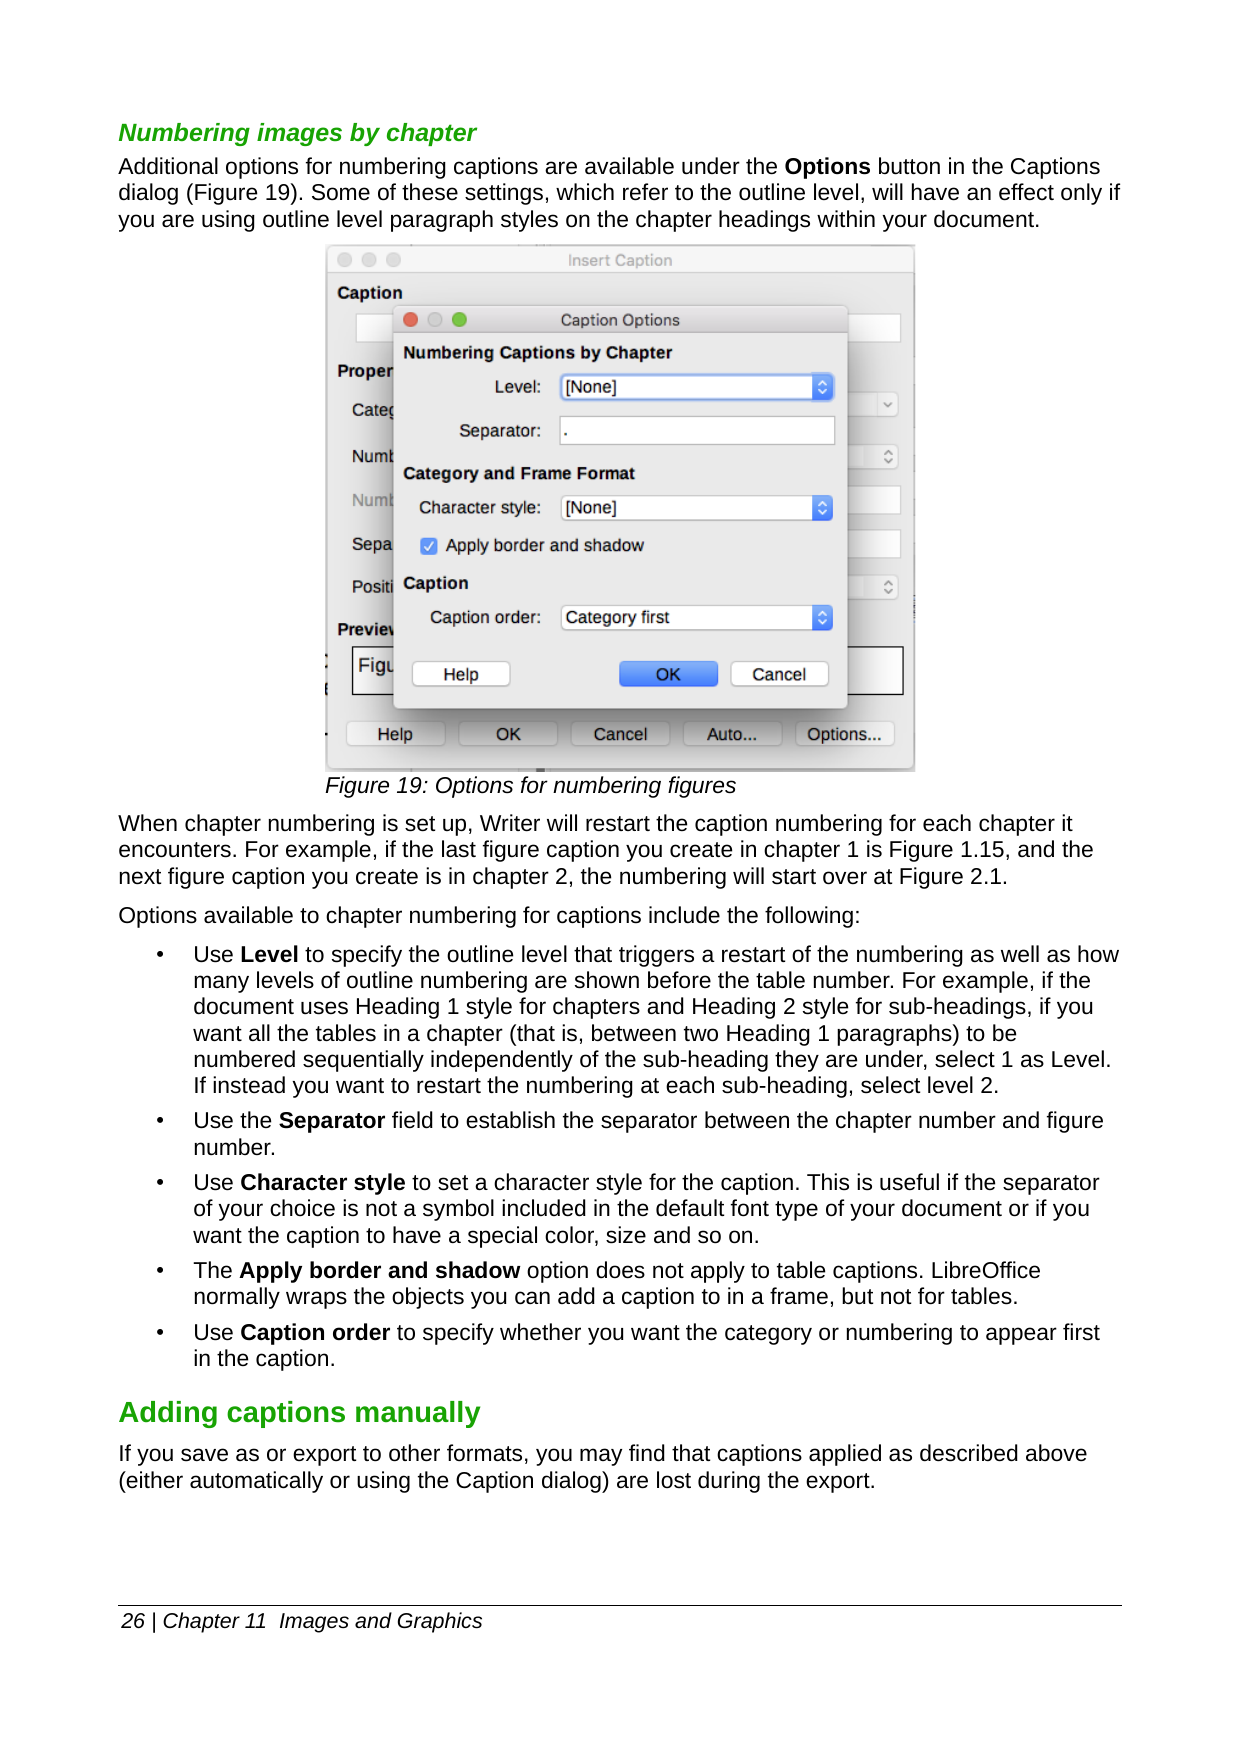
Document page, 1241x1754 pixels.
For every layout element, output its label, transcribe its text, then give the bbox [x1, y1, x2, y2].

list Use Character style to set a character style for the caption. This is useful if the separator of your choice is not a symbol included in the default font type of your document or if you want the caption to have a special color, size and so on. [156, 1169, 1122, 1248]
subtitle Adding captions manually [118, 1395, 1122, 1428]
list Use Caption order to specify whether you want the category or numbering to appear first in the caption. [156, 1318, 1122, 1371]
list Options available to chapter numbering for captions include the following: [118, 902, 1122, 928]
text When chapter numbering is set up, Writer will restart the caption numbering for each chapter it encounters. For example, if the last figure caption you create in chapter 1 is Figure 1.15, and the next figure caption you create is in chapter 2, the numbering will start over at Figure 2.1. [118, 810, 1122, 889]
text If you save as or export to other formats, you may find that captions applied as described above (either automatically or using the Caption dialog) are lost during the export. [118, 1440, 1122, 1493]
list Use Level to specify the outline level that triggers a restart of the numbering as well as how many levels of outline numbering are shown before the table number. For example, if the document uses Heading 1 style for chapters and Heading 2 style for sub-headings, if you want all the tables in a chapter (that is, between two Heading 1 paragraphs) to be numbered sequentially independently of the sub-heading they are under, select 1 as Level. If instead you want to restart the numbering at each sub-heading, select level 2. [156, 941, 1122, 1099]
text Additional options for numbering captions are available under the Options button in the Captions dialog (Figure 19). Some of these settings, which refer to the outline level, will have an effect only if you are using outline level paragraph styles on the chapter headings within your document. [118, 153, 1122, 232]
text Figure 19: Options for numbering figures [325, 772, 915, 798]
picture [325, 244, 916, 772]
list Use the Separator field to establish the separator between the chapter number and figure number. [156, 1107, 1122, 1160]
list The Apply border and shadow option does not apply to table captions. LibreOffice normally wraps the objects you can add a caption to in a frame, but not for tables. [156, 1257, 1122, 1310]
subtitle Numbering images by chapter [118, 118, 1122, 147]
